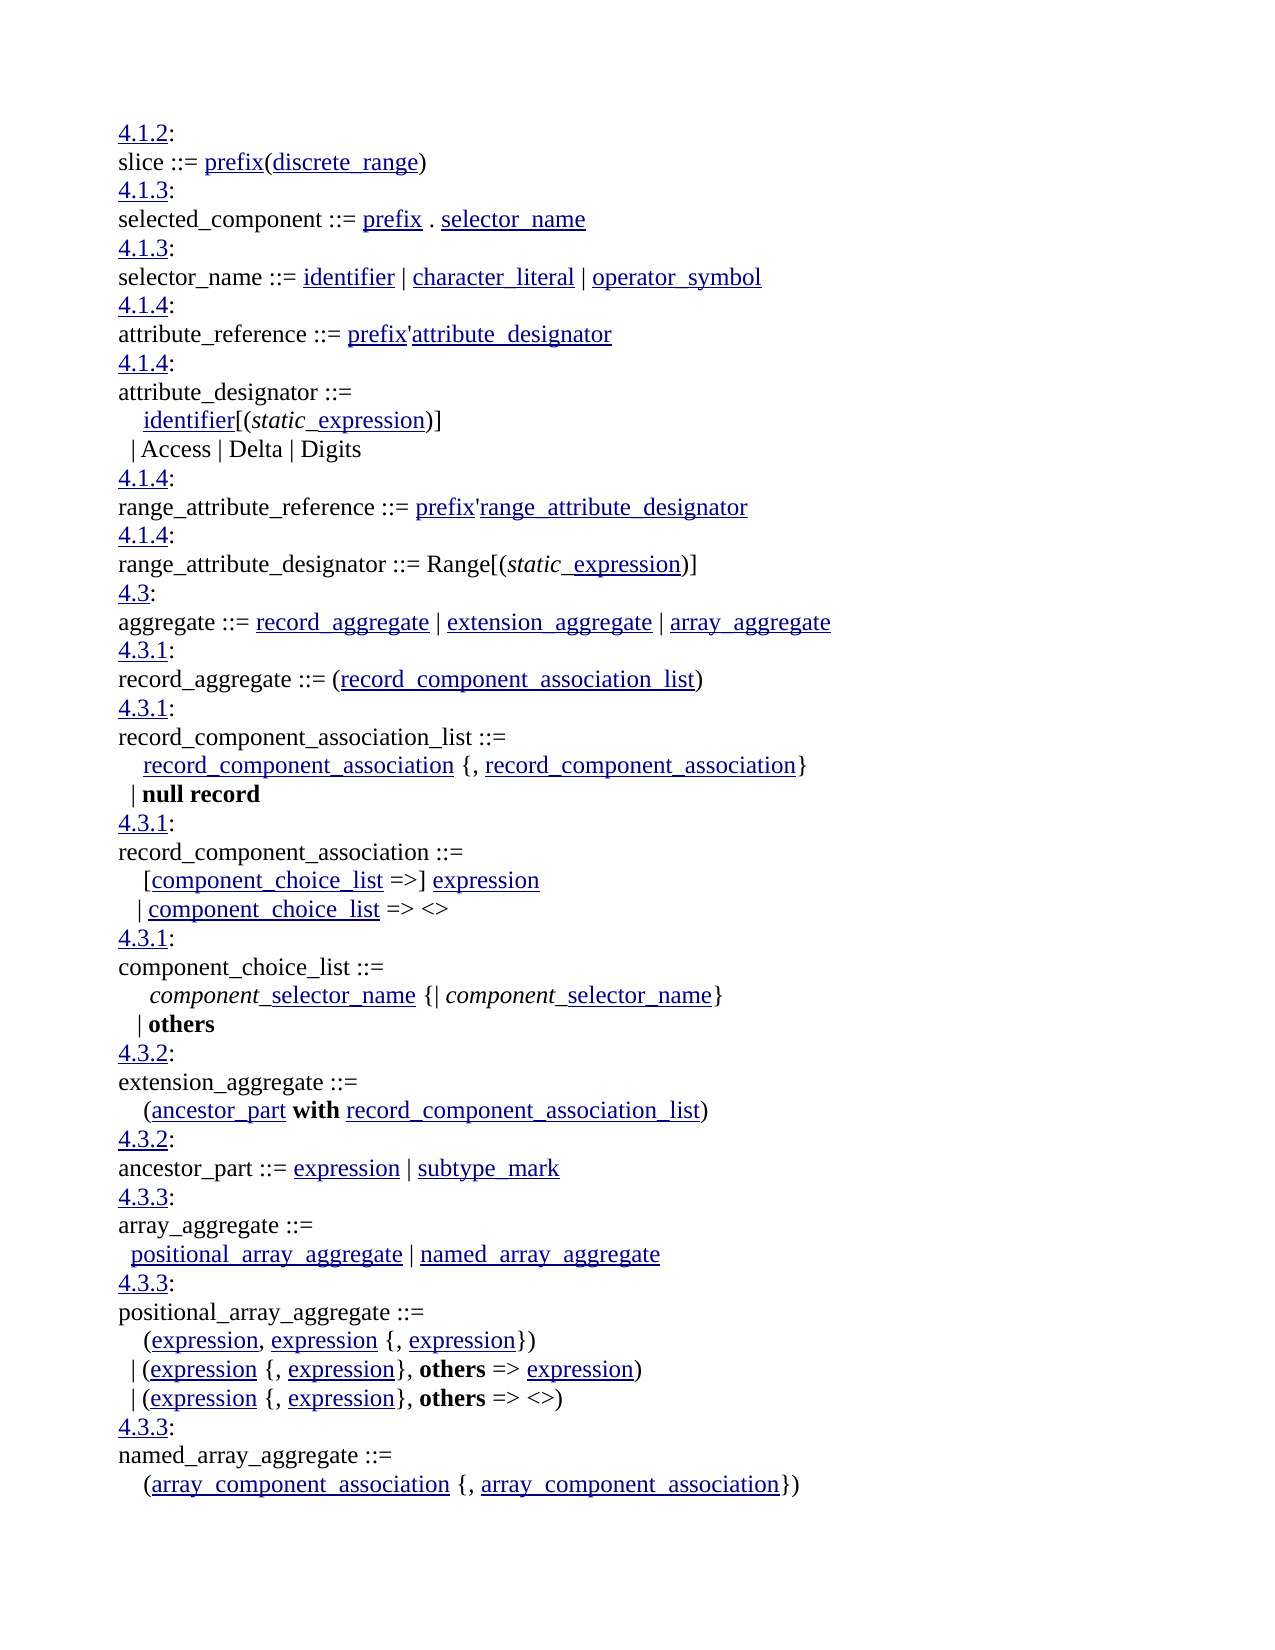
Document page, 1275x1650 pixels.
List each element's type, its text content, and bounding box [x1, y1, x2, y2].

text 4.3.3: named_array_aggregate ::= (array_component_association {, array_component_association}) [118, 1412, 1157, 1498]
text 4.3.3: positional_array_aggregate ::= (expression, expression {, expression}) | (expression {, expression}, others => expression) | (expression {, expression}, others => <>) [118, 1268, 1157, 1412]
text 4.3.1: record_component_association_list ::= record_component_association {, record_component_association} | null record [118, 693, 1157, 808]
text 4.1.3: selector_name ::= identifier | character_literal | operator_symbol [118, 233, 1157, 291]
text 4.3.1: component_choice_list ::= component_selector_name {| component_selector_name} | others [118, 923, 1157, 1038]
text 4.1.4: range_attribute_reference ::= prefix'range_attribute_designator [118, 463, 1157, 521]
text 4.1.3: selected_component ::= prefix . selector_name [118, 176, 1157, 233]
text 4.1.2: slice ::= prefix(discrete_range) [118, 118, 1157, 176]
text 4.3.1: record_aggregate ::= (record_component_association_list) [118, 636, 1157, 693]
text 4.1.4: attribute_designator ::= identifier[(static_expression)] | Access | Delta | Digits [118, 348, 1157, 463]
text 4.3.2: ancestor_part ::= expression | subtype_mark [118, 1124, 1157, 1182]
text 4.1.4: attribute_reference ::= prefix'attribute_designator [118, 291, 1157, 348]
text 4.1.4: range_attribute_designator ::= Range[(static_expression)] [118, 521, 1157, 578]
text 4.3.1: record_component_association ::= [component_choice_list =>] expression | component_choice_list => <> [118, 808, 1157, 923]
text 4.3: aggregate ::= record_aggregate | extension_aggregate | array_aggregate [118, 578, 1157, 636]
text 4.3.2: extension_aggregate ::= (ancestor_part with record_component_association_list) [118, 1038, 1157, 1124]
text 4.3.3: array_aggregate ::= positional_array_aggregate | named_array_aggregate [118, 1182, 1157, 1268]
